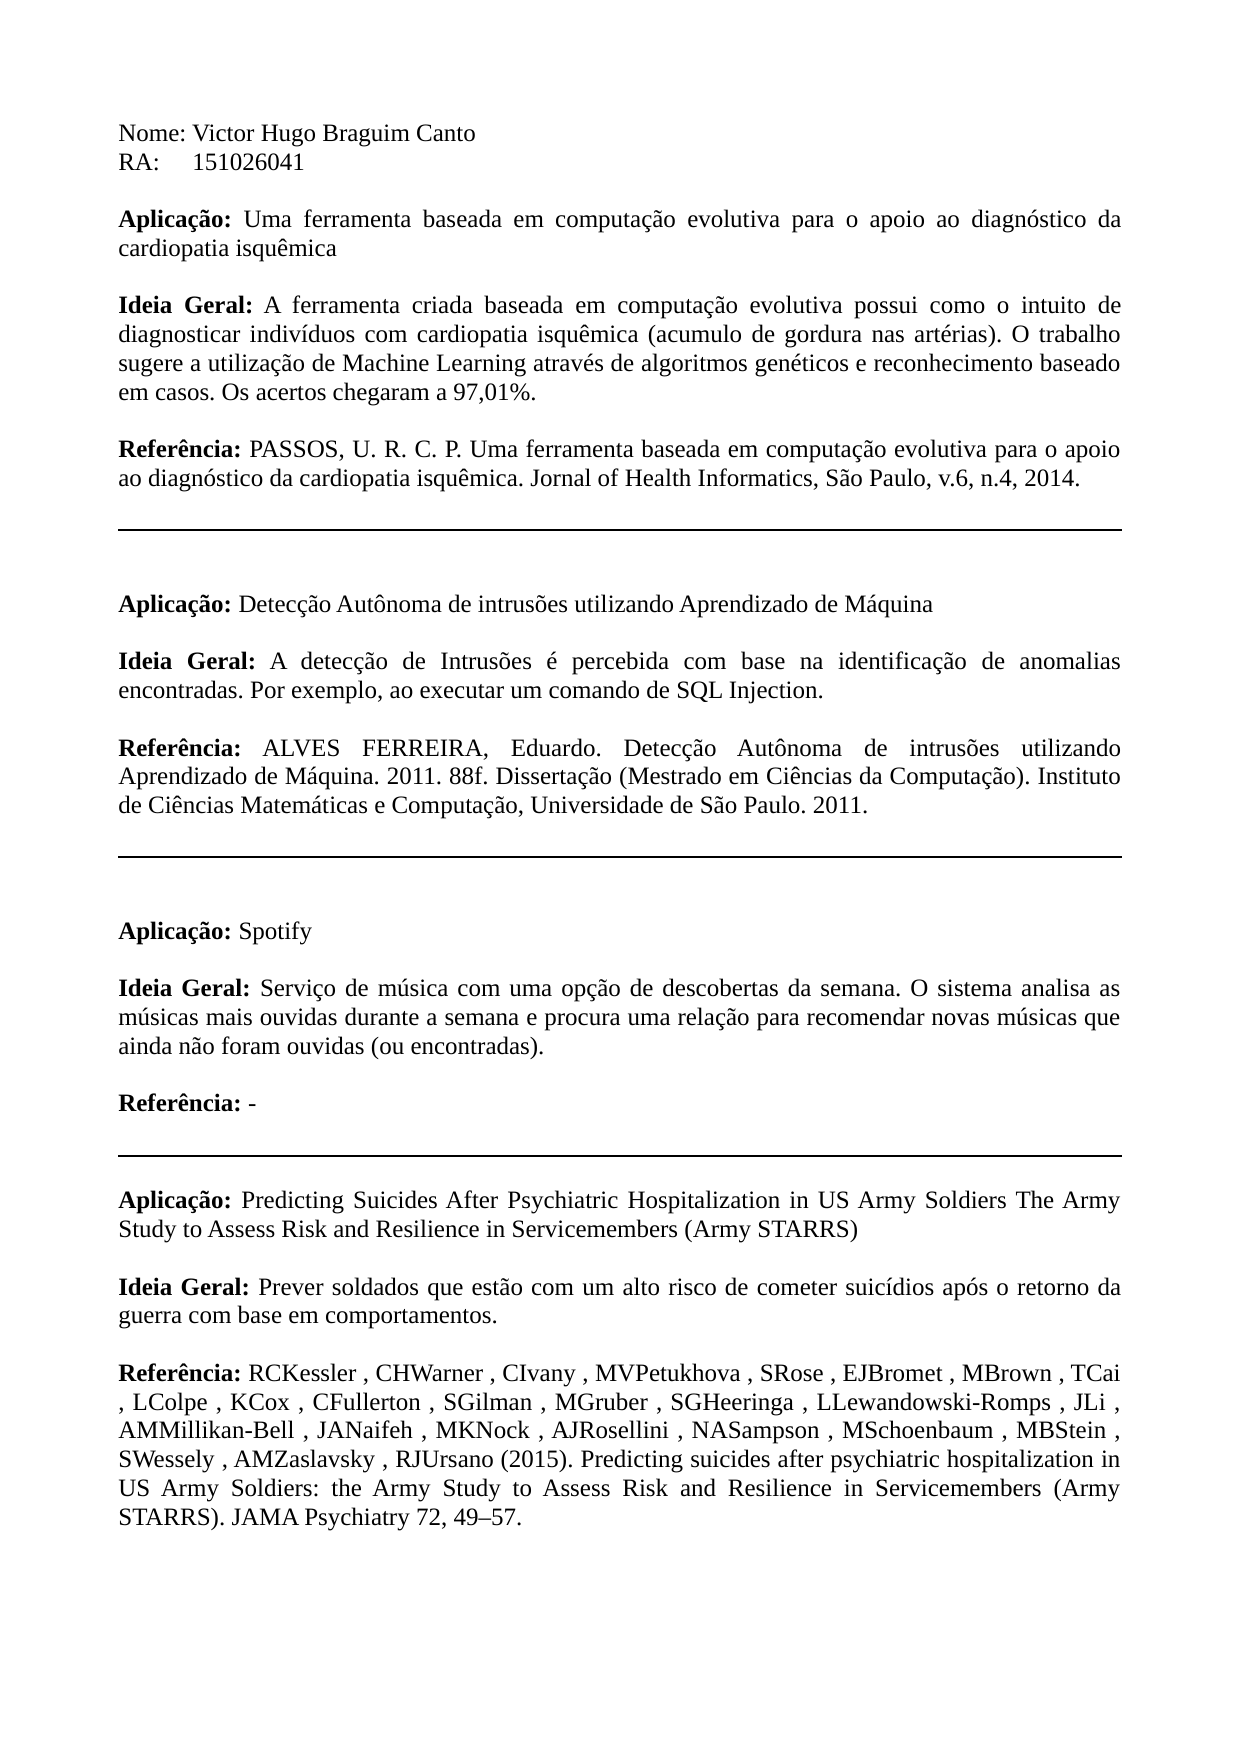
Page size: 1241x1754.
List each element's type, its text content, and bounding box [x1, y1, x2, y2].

text Ideia Geral: A ferramenta criada baseada em computação evolutiva possui como o intuito de diagnosticar indivíduos com cardiopatia isquêmica (acumulo de gordura nas artérias). O trabalho sugere a utilização de Machine Learning através de algoritmos genéticos e reconhecimento baseado em casos. Os acertos chegaram a 97,01%. [118, 291, 1122, 406]
text Referência: RCKessler , CHWarner , CIvany , MVPetukhova , SRose , EJBromet , MBrown , TCai , LColpe , KCox , CFullerton , SGilman , MGruber , SGHeeringa , LLewandowski-Romps , JLi , AMMillikan-Bell , JANaifeh , MKNock , AJRosellini , NASampson , MSchoenbaum , MBStein , SWessely , AMZaslavsky , RJUrsano (2015). Predicting suicides after psychiatric hospitalization in US Army Soldiers: the Army Study to Assess Risk and Resilience in Servicemembers (Army STARRS). JAMA Psychiatry 72, 49–57. [118, 1358, 1122, 1531]
text Ideia Geral: Prever soldados que estão com um alto risco de cometer suicídios após o retorno da guerra com base em comportamentos. [118, 1272, 1122, 1329]
text Referência: - [118, 1088, 1122, 1117]
text Referência: ALVES FERREIRA, Eduardo. Detecção Autônoma de intrusões utilizando Aprendizado de Máquina. 2011. 88f. Dissertação (Mestrado em Ciências da Computação). Instituto de Ciências Matemáticas e Computação, Universidade de São Paulo. 2011. [118, 733, 1122, 819]
text Aplicação: Spotify [118, 916, 1122, 945]
text RA: 151026041 [118, 147, 1122, 176]
text Aplicação: Detecção Autônoma de intrusões utilizando Aprendizado de Máquina [118, 589, 1122, 618]
text Aplicação: Uma ferramenta baseada em computação evolutiva para o apoio ao diagnóstico da cardiopatia isquêmica [118, 204, 1122, 262]
text Aplicação: Predicting Suicides After Psychiatric Hospitalization in US Army Soldiers The Army Study to Assess Risk and Resilience in Servicemembers (Army STARRS) [118, 1186, 1122, 1243]
text Nome: Victor Hugo Braguim Canto [118, 118, 1122, 147]
text Referência: PASSOS, U. R. C. P. Uma ferramenta baseada em computação evolutiva para o apoio ao diagnóstico da cardiopatia isquêmica. Jornal of Health Informatics, São Paulo, v.6, n.4, 2014. [118, 434, 1122, 492]
text Ideia Geral: A detecção de Intrusões é percebida com base na identificação de anomalias encontradas. Por exemplo, ao executar um comando de SQL Injection. [118, 646, 1122, 704]
text Ideia Geral: Serviço de música com uma opção de descobertas da semana. O sistema analisa as músicas mais ouvidas durante a semana e procura uma relação para recomendar novas músicas que ainda não foram ouvidas (ou encontradas). [118, 973, 1122, 1060]
